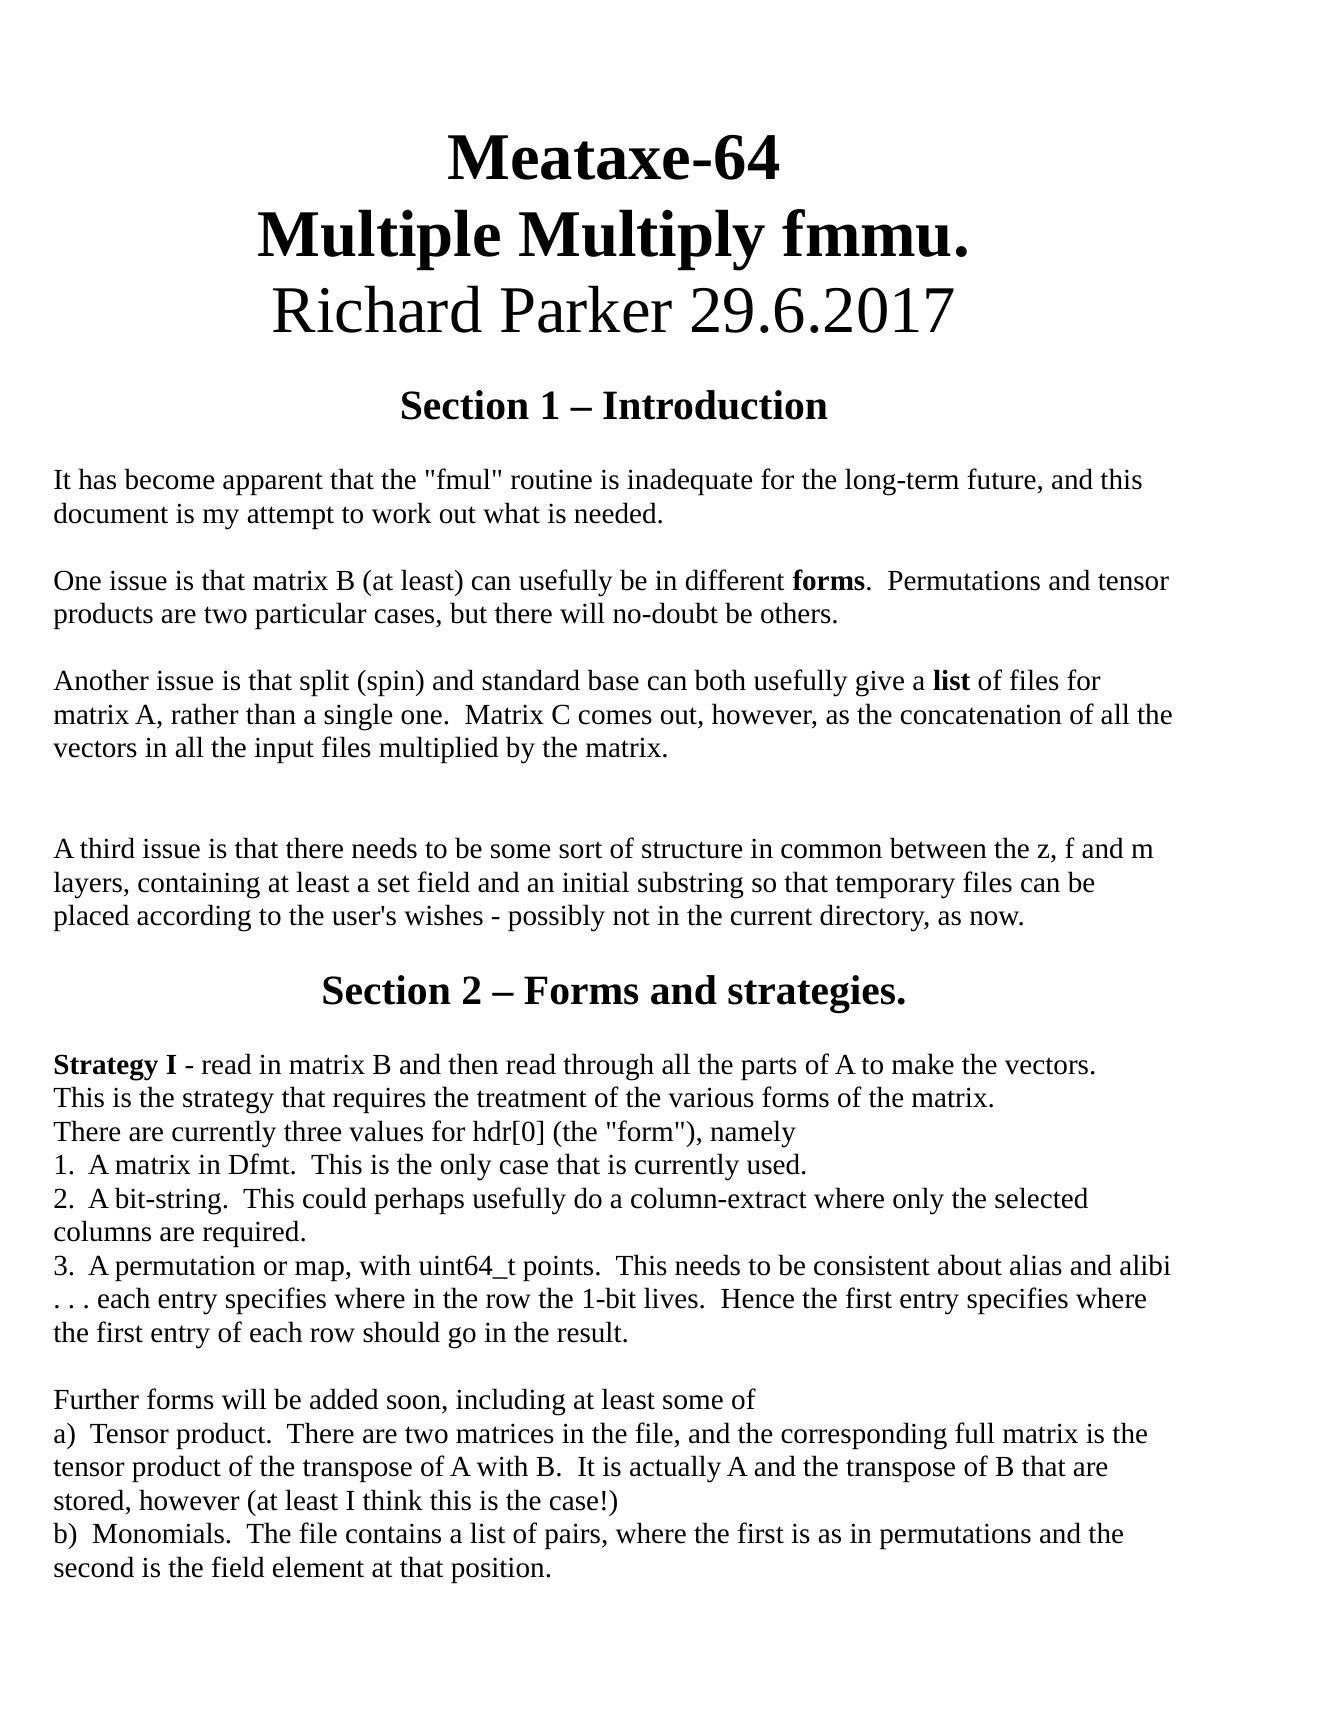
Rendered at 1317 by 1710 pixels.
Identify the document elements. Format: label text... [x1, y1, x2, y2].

text 2. A bit-string. This could perhaps usefully do a column-extract where only the selected columns are required. [53, 1181, 1174, 1248]
text a) Tensor product. There are two matrices in the file, and the corresponding full matrix is the tensor product of the transpose of A with B. It is actually A and the transpose of B that are stored, however (at least I think this is the case!) [53, 1416, 1174, 1516]
text b) Monomials. The file contains a list of pairs, where the first is as in permutations and the second is the field element at that position. [53, 1516, 1174, 1583]
text Multiple Multiply fmmu. [53, 194, 1174, 271]
text 1. A matrix in Dfmt. This is the only case that is currently used. [53, 1147, 1174, 1181]
text One issue is that matrix B (at least) can usefully be in different forms. Permutations and tensor products are two particular cases, but there will no-doubt be others. [53, 563, 1174, 630]
text Another issue is that split (spin) and standard base can both usefully give a list of files for matrix A, rather than a single one. Matrix C comes out, however, as the concatenation of all the vectors in all the input files multiplied by the matrix. [53, 663, 1174, 764]
text It has become apparent that the "fmul" routine is inadequate for the long-term future, and this document is my attempt to work out what is needed. [53, 462, 1174, 529]
text There are currently three values for hdr[0] (the "form"), namely [53, 1114, 1174, 1147]
text Richard Parker 29.6.2017 [53, 271, 1174, 347]
text This is the strategy that requires the treatment of the various forms of the matrix. [53, 1080, 1174, 1114]
text Section 1 – Introduction [53, 381, 1174, 429]
text A third issue is that there needs to be some sort of structure in common between the z, f and m layers, containing at least a set field and an initial substring so that temporary files can be placed according to the user's wishes - possibly not in the current directory, as now. [53, 831, 1174, 932]
text Further forms will be added soon, including at least some of [53, 1382, 1174, 1416]
text Meataxe-64 [53, 117, 1174, 194]
text 3. A permutation or map, with uint64_t points. This needs to be consistent about alias and alibi . . . each entry specifies where in the row the 1-bit lives. Hence the first entry specifies where the first entry of each row should go in the result. [53, 1248, 1174, 1349]
text Strategy I - read in matrix B and then read through all the parts of A to make the vectors. [53, 1047, 1174, 1080]
text Section 2 – Forms and strategies. [53, 965, 1174, 1013]
